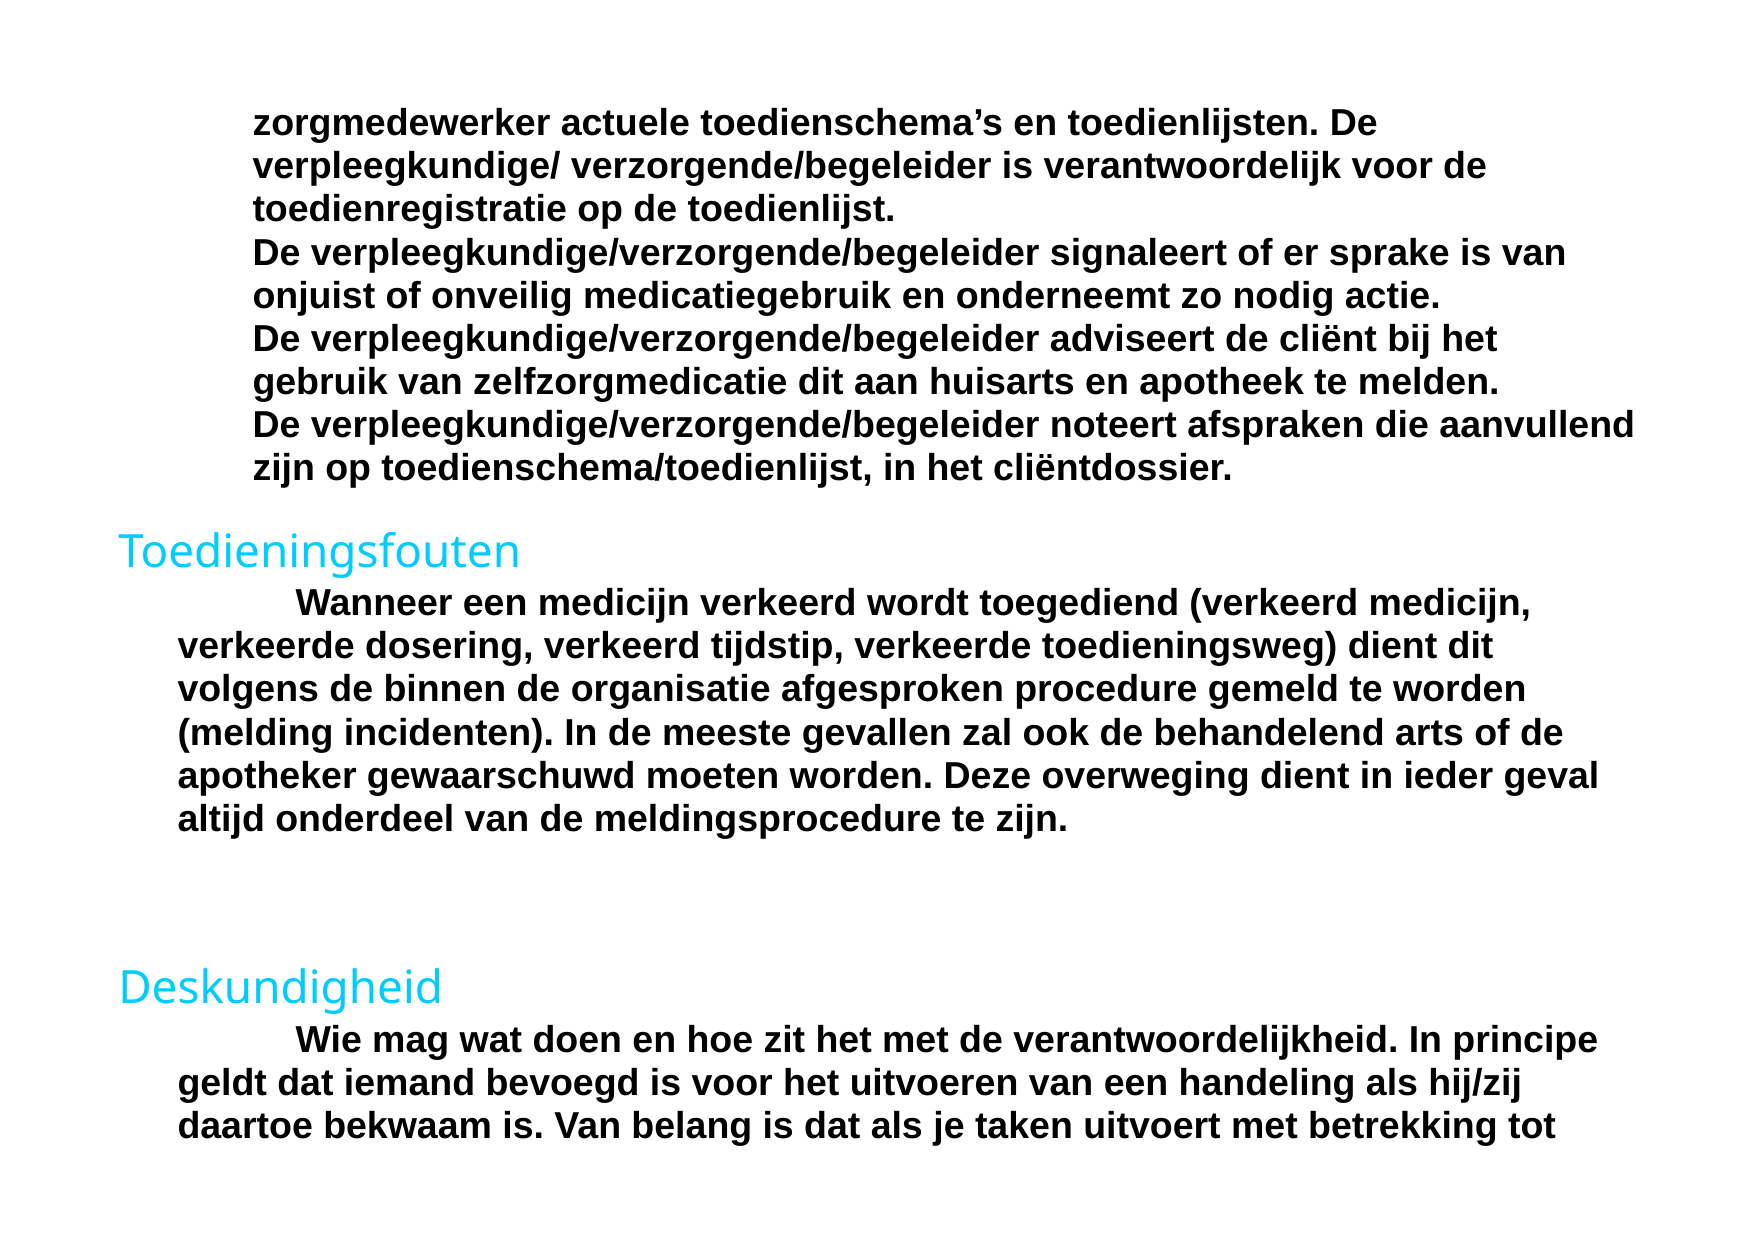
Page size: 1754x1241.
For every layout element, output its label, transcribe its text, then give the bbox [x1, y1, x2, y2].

subtitle De verpleegkundige/verzorgende/begeleider adviseert de cliënt bij het gebruik van zelfzorgmedicatie dit aan huisarts en apotheek te melden. [215, 316, 1636, 402]
subtitle Deskundigheid [118, 955, 1636, 1017]
subtitle De verpleegkundige/verzorgende/begeleider signaleert of er sprake is van onjuist of onveilig medicatiegebruik en onderneemt zo nodig actie. [215, 230, 1636, 316]
subtitle Wie mag wat doen en hoe zit het met de verantwoordelijkheid. In principe geldt dat iemand bevoegd is voor het uitvoeren van een handeling als hij/zij daartoe bekwaam is. Van belang is dat als je taken uitvoert met betrekking tot [177, 1017, 1636, 1147]
subtitle Toedieningsfouten [118, 518, 1636, 580]
subtitle zorgmedewerker actuele toedienschema’s en toedienlijsten. De verpleegkundige/ verzorgende/begeleider is verantwoordelijk voor de toedienregistratie op de toedienlijst. [215, 100, 1636, 230]
subtitle De verpleegkundige/verzorgende/begeleider noteert afspraken die aanvullend zijn op toedienschema/toedienlijst, in het cliëntdossier. [215, 402, 1636, 488]
subtitle Wanneer een medicijn verkeerd wordt toegediend (verkeerd medicijn, verkeerde dosering, verkeerd tijdstip, verkeerde toedieningsweg) dient dit volgens de binnen de organisatie afgesproken procedure gemeld te worden (melding incidenten). In de meeste gevallen zal ook de behandelend arts of de apotheker gewaarschuwd moeten worden. Deze overweging dient in ieder geval altijd onderdeel van de meldingsprocedure te zijn. [177, 580, 1636, 839]
